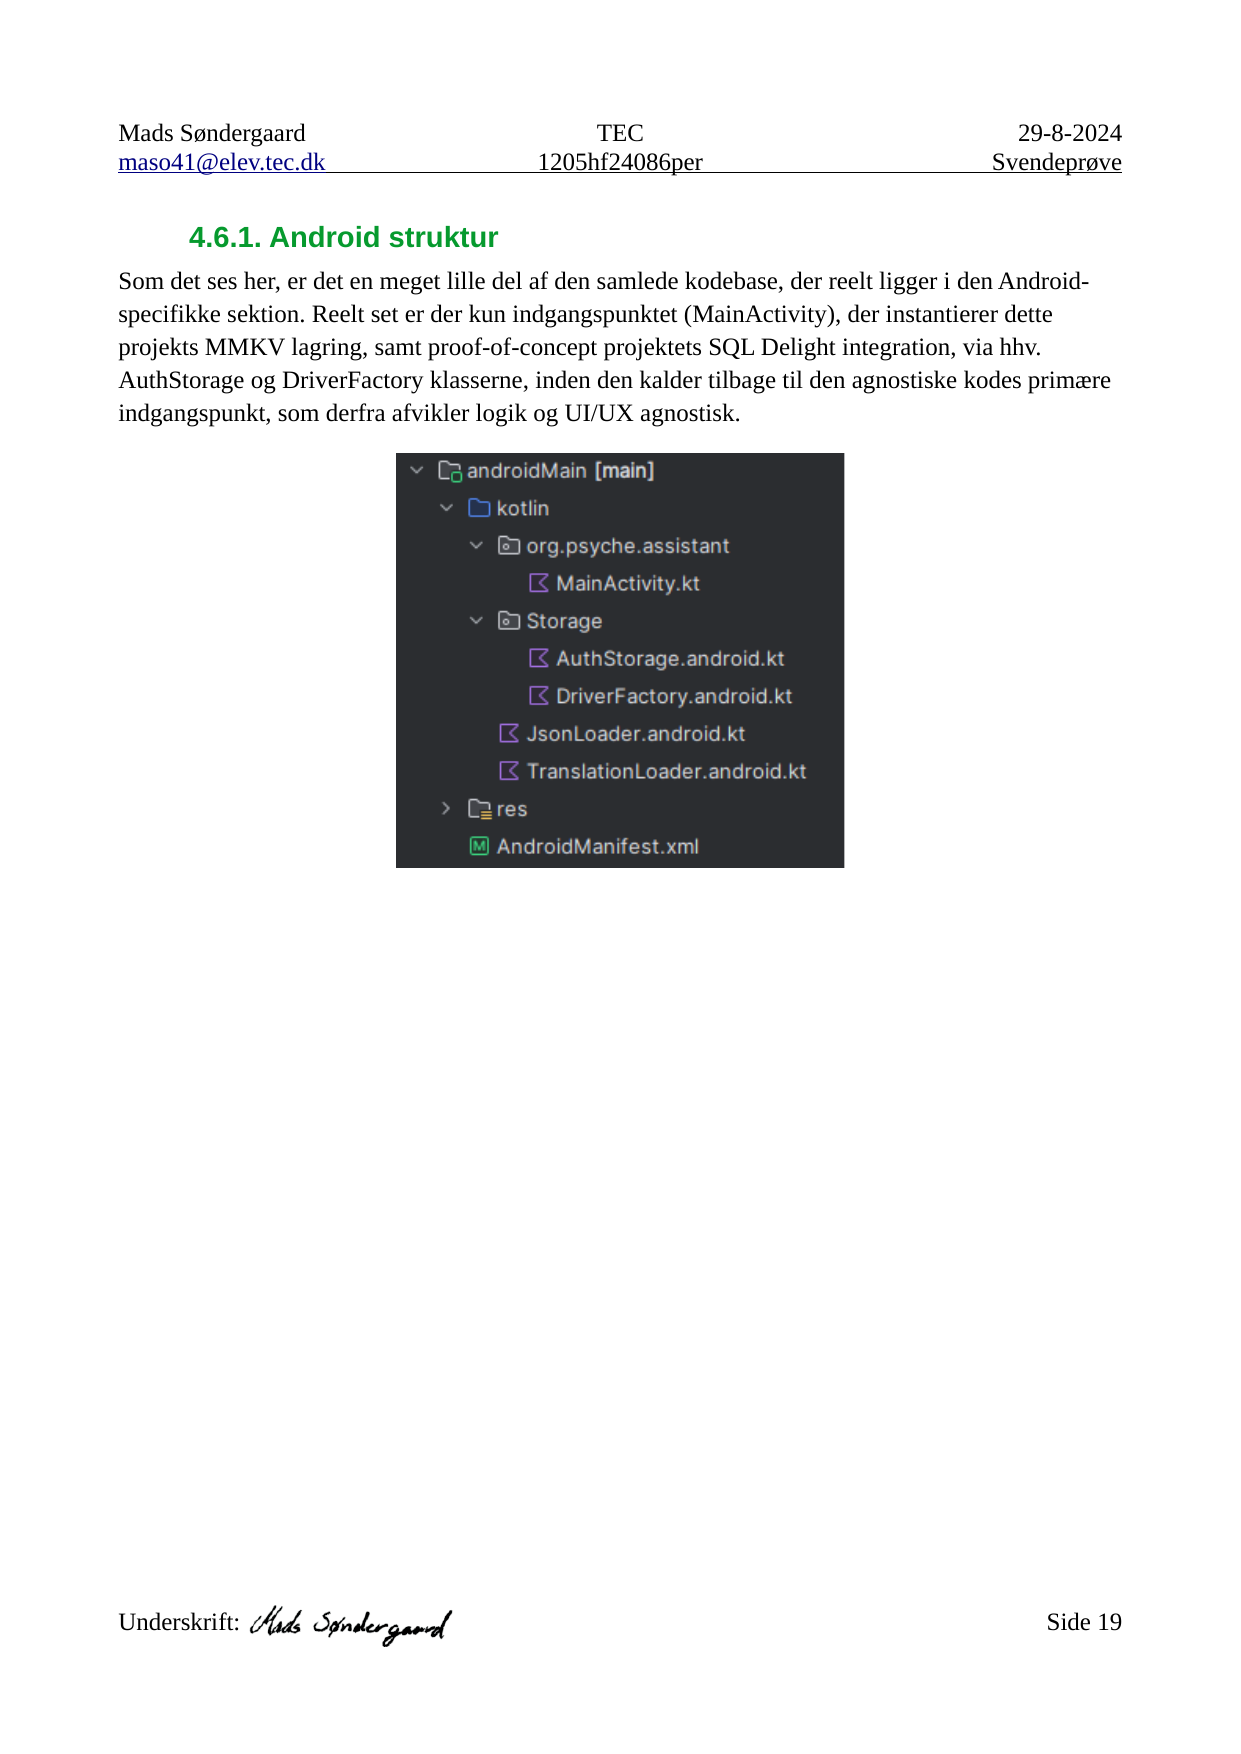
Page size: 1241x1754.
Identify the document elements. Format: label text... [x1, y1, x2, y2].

picture [396, 453, 845, 868]
picture [244, 1600, 458, 1647]
subtitle 4.6.1. Android struktur [118, 220, 1122, 253]
text Som det ses her, er det en meget lille del af den samlede kodebase, der reelt ligger i den Android-specifikke sektion. Reelt set er der kun indgangspunktet (MainActivity), der instantierer dette projekts MMKV lagring, samt proof-of-concept projektets SQL Delight integration, via hhv. AuthStorage og DriverFactory klasserne, inden den kalder tilbage til den agnostiske kodes primære indgangspunkt, som derfra afvikler logik og UI/UX agnostisk. [118, 266, 1122, 427]
